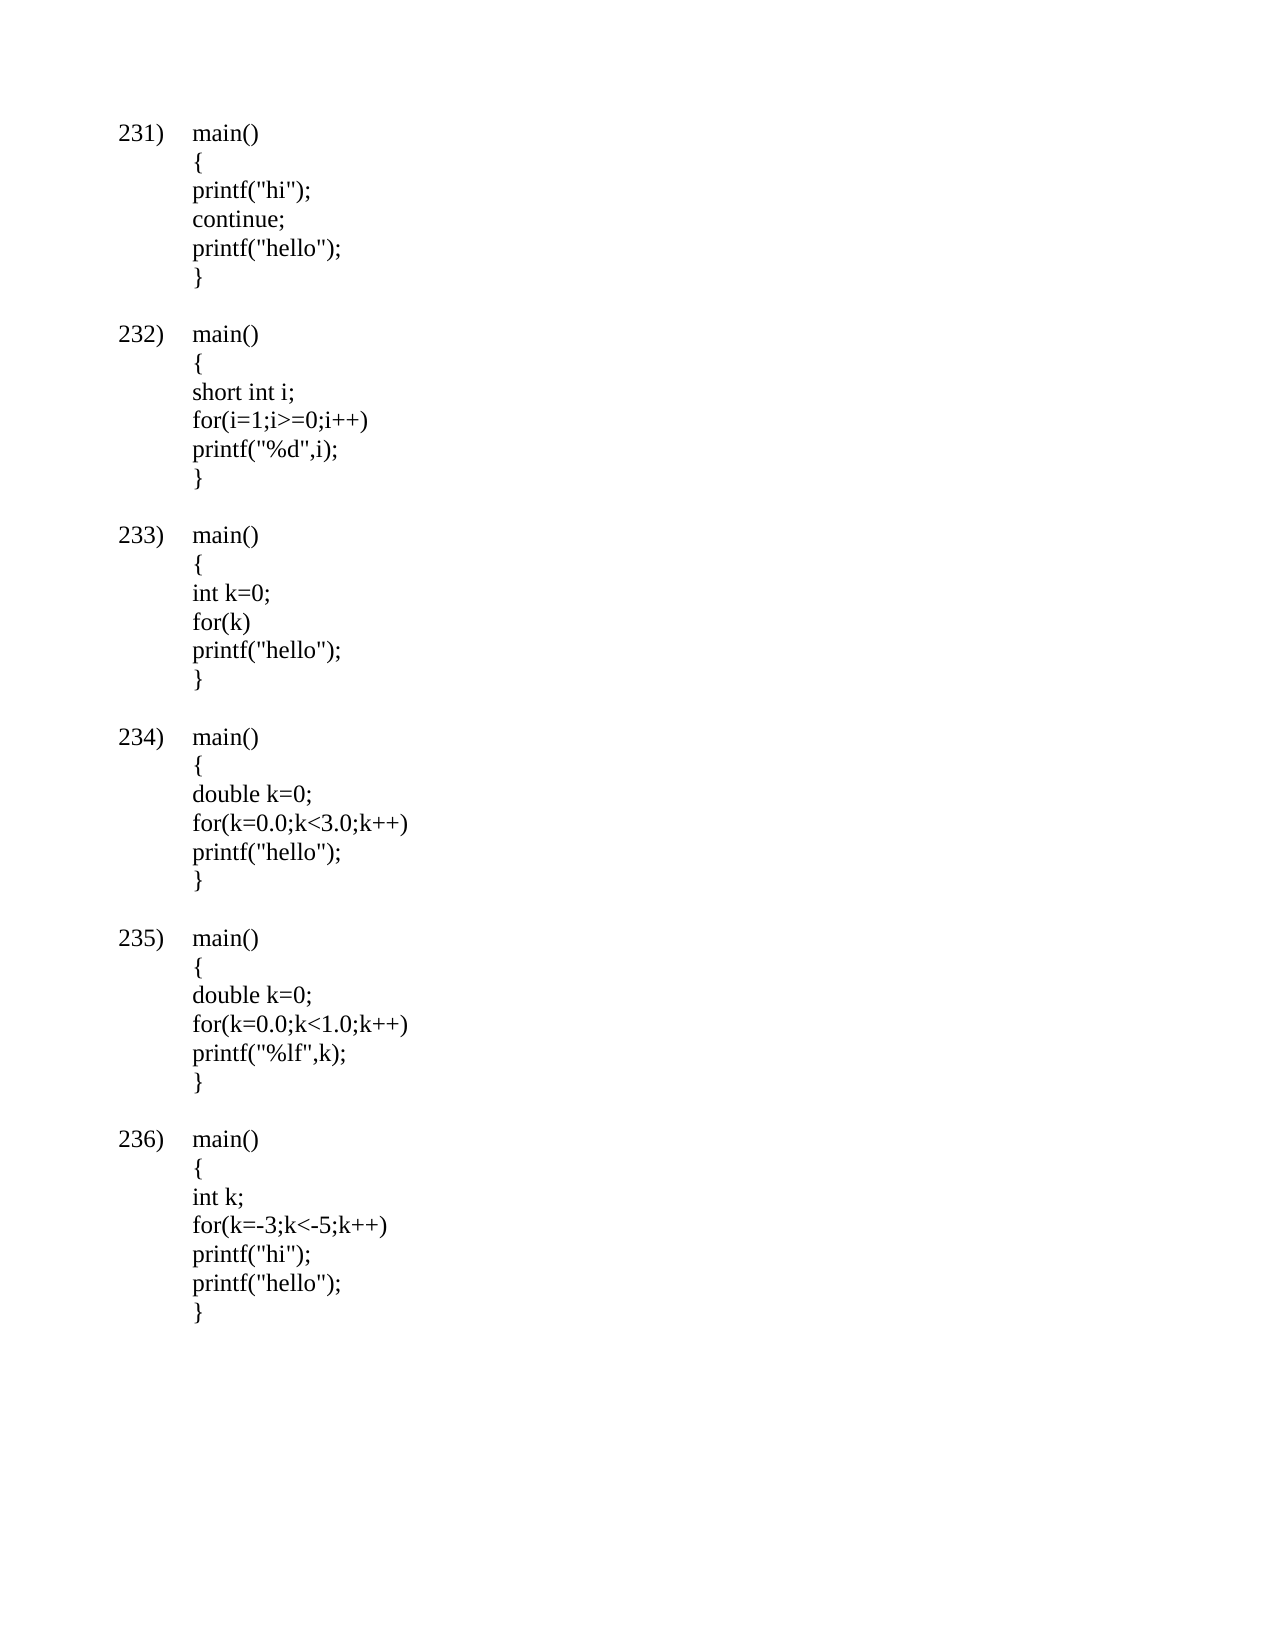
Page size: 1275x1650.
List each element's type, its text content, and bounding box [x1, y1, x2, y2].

text { [118, 549, 1157, 578]
text printf("hello"); [118, 636, 1157, 664]
text } [118, 262, 1157, 291]
text double k=0; [118, 779, 1157, 808]
text 234) main() [118, 722, 1157, 751]
text for(i=1;i>=0;i++) [118, 406, 1157, 434]
text int k=0; [118, 578, 1157, 607]
text continue; [118, 204, 1157, 233]
text double k=0; [118, 981, 1157, 1009]
text { [118, 751, 1157, 779]
text } [118, 1297, 1157, 1326]
text short int i; [118, 377, 1157, 406]
text } [118, 463, 1157, 492]
text printf("hello"); [118, 837, 1157, 866]
text 235) main() [118, 923, 1157, 952]
text for(k) [118, 607, 1157, 636]
text printf("hi"); [118, 176, 1157, 204]
text printf("%d",i); [118, 434, 1157, 463]
text printf("%lf",k); [118, 1038, 1157, 1067]
text for(k=-3;k<-5;k++) [118, 1211, 1157, 1239]
text { [118, 952, 1157, 981]
text int k; [118, 1182, 1157, 1211]
text 236) main() [118, 1124, 1157, 1153]
text 233) main() [118, 521, 1157, 549]
text printf("hello"); [118, 1268, 1157, 1297]
text { [118, 348, 1157, 377]
text } [118, 866, 1157, 894]
text printf("hello"); [118, 233, 1157, 262]
text 231) main() [118, 118, 1157, 147]
text } [118, 664, 1157, 693]
text { [118, 1153, 1157, 1182]
text } [118, 1067, 1157, 1096]
text for(k=0.0;k<1.0;k++) [118, 1009, 1157, 1038]
text 232) main() [118, 319, 1157, 348]
text for(k=0.0;k<3.0;k++) [118, 808, 1157, 837]
text { [118, 147, 1157, 176]
text printf("hi"); [118, 1239, 1157, 1268]
